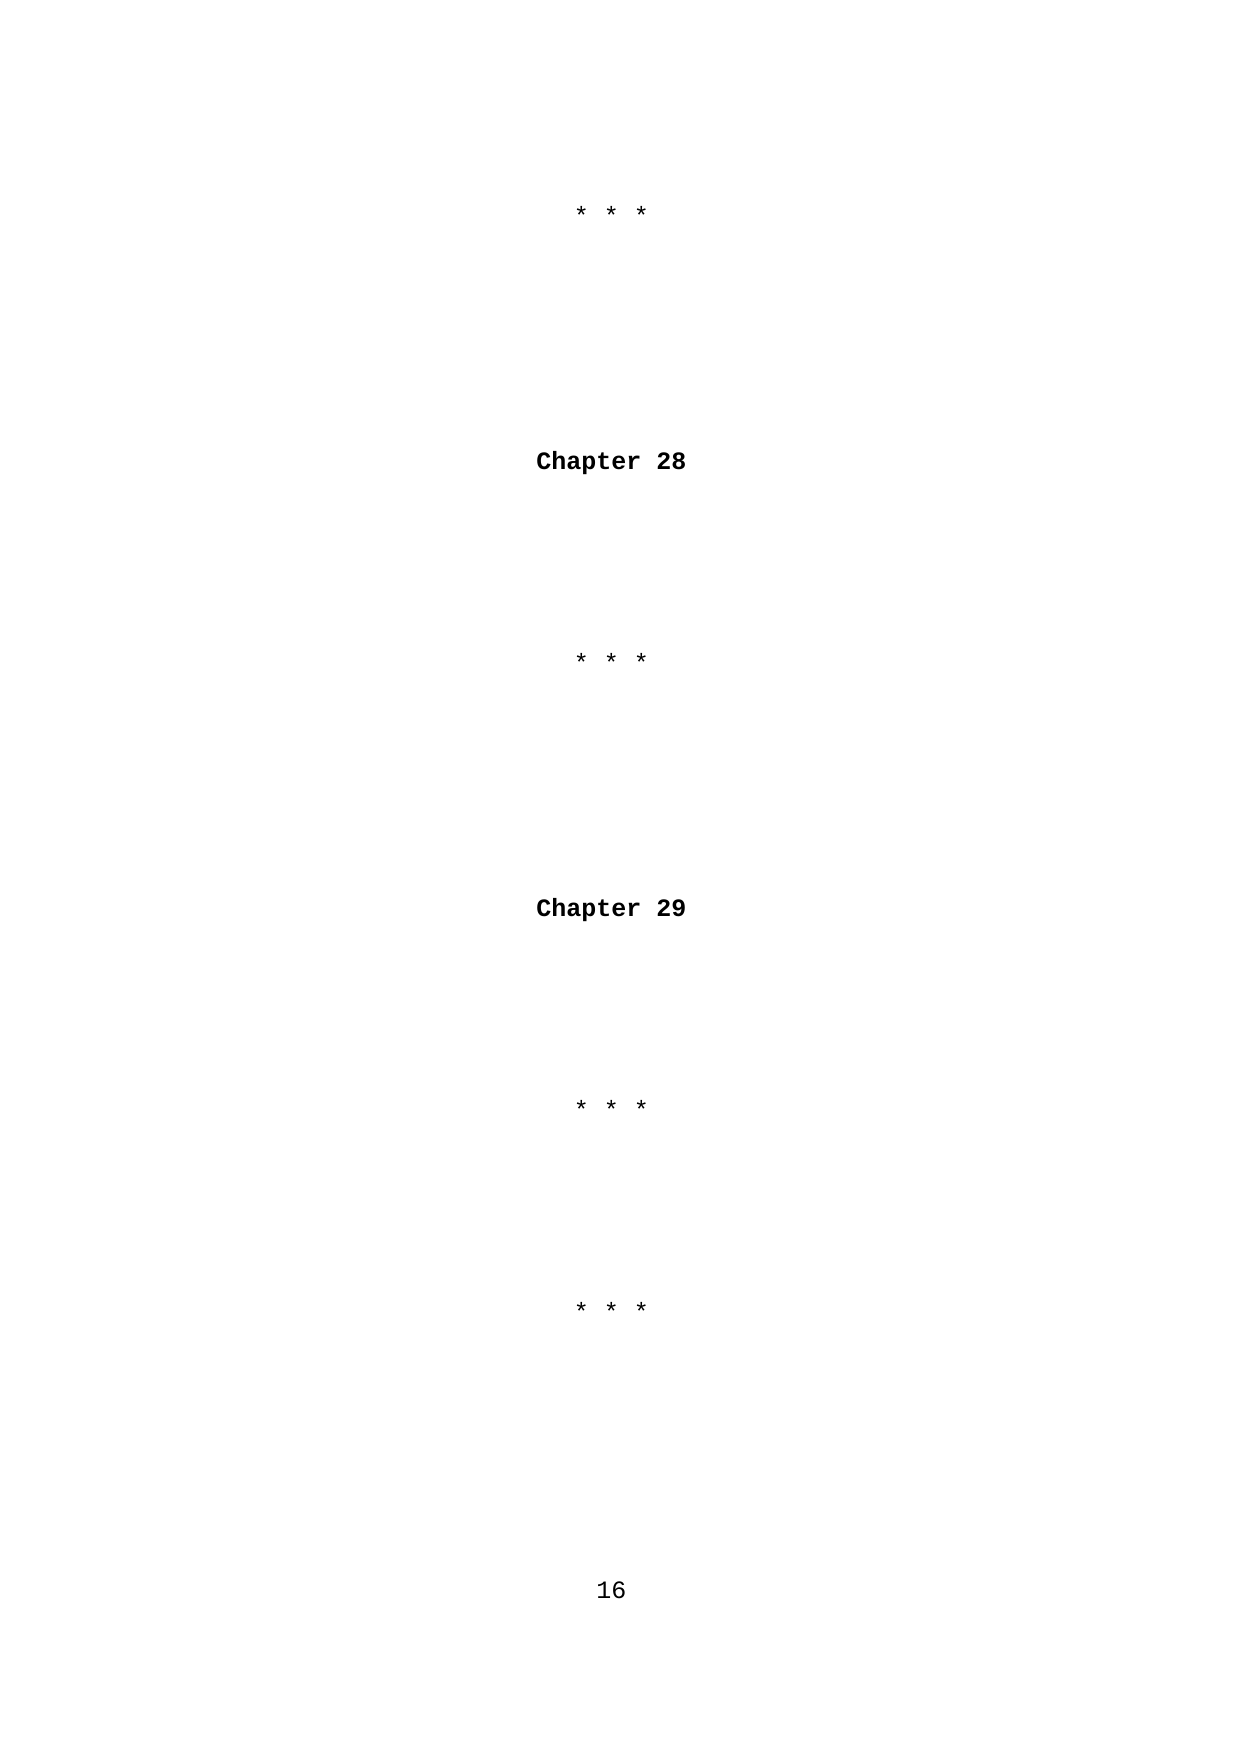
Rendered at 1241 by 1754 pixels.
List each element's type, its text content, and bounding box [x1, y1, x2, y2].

subtitle Chapter 28 [159, 434, 1063, 477]
subtitle * * * [159, 1285, 1063, 1328]
subtitle * * * [159, 636, 1063, 679]
subtitle Chapter 29 [159, 881, 1063, 924]
subtitle * * * [159, 189, 1063, 232]
subtitle * * * [159, 1083, 1063, 1126]
